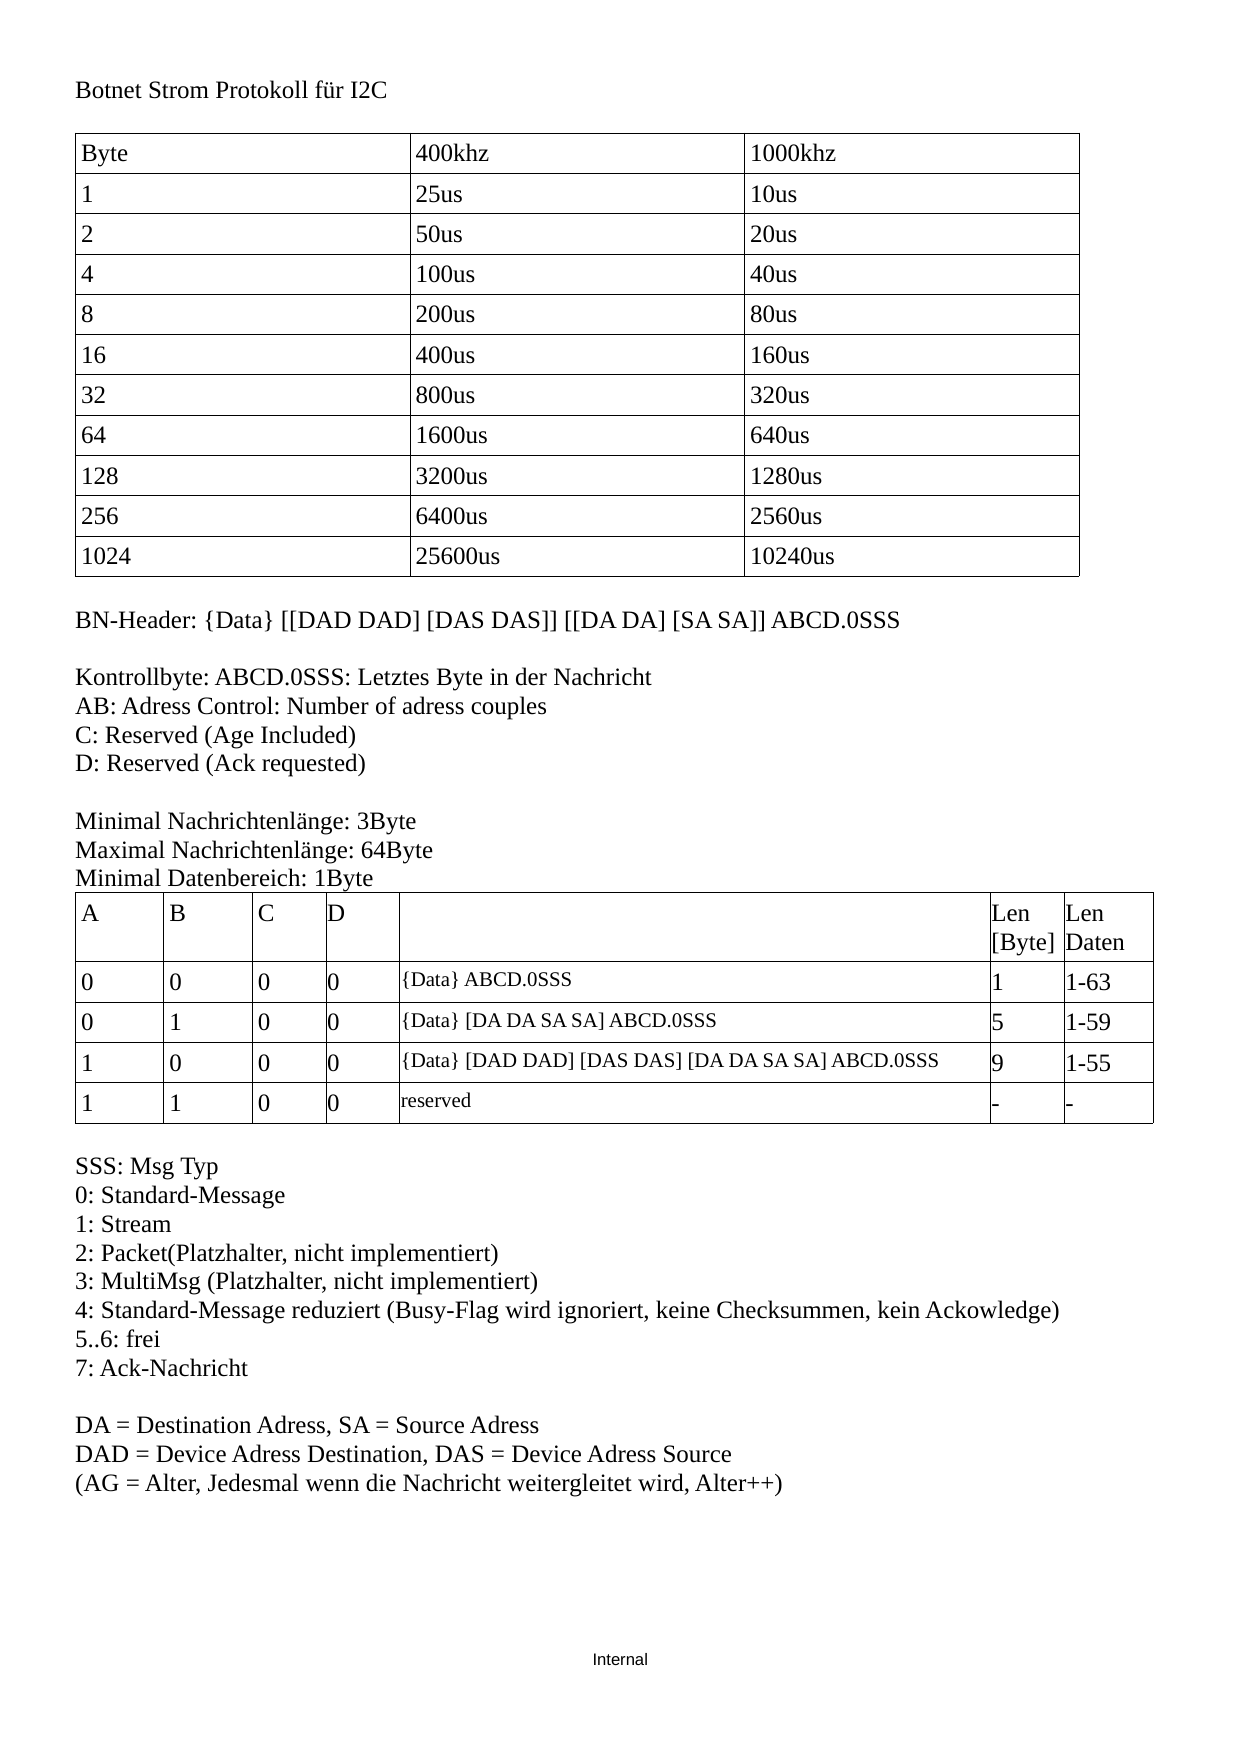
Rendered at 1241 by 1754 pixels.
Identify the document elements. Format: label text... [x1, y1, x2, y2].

table_cell 0 [164, 962, 252, 1002]
table_header C [253, 893, 326, 961]
table_cell 0 [164, 1043, 252, 1082]
table_cell 1600us [411, 416, 744, 455]
table_cell 1 [76, 1043, 163, 1082]
table_cell 25us [411, 174, 744, 213]
text DAD = Device Adress Destination, DAS = Device Adress Source [75, 1439, 1165, 1468]
table_cell 100us [411, 255, 744, 294]
table_cell - [991, 1083, 1064, 1123]
table_header 1000khz [745, 134, 1079, 173]
table_cell 128 [76, 456, 410, 495]
text 5..6: frei [75, 1324, 1165, 1353]
table_header [400, 893, 990, 961]
table_cell 1-55 [1065, 1043, 1153, 1082]
text BN-Header: {Data} [[DAD DAD] [DAS DAS]] [[DA DA] [SA SA]] ABCD.0SSS [75, 605, 1165, 633]
table_header Len [Byte] [991, 893, 1064, 961]
table_cell reserved [400, 1083, 990, 1123]
table_header Len Daten [1065, 893, 1153, 961]
table_cell 0 [253, 1043, 326, 1082]
text 3: MultiMsg (Platzhalter, nicht implementiert) [75, 1266, 1165, 1295]
table_cell 400us [411, 335, 744, 374]
table_cell {Data} [DA DA SA SA] ABCD.0SSS [400, 1003, 990, 1042]
table_cell 20us [745, 214, 1079, 253]
table_cell 10240us [745, 537, 1079, 576]
text DA = Destination Adress, SA = Source Adress [75, 1410, 1165, 1439]
table_cell - [1065, 1083, 1153, 1123]
text C: Reserved (Age Included) [75, 720, 1165, 748]
table_cell 2560us [745, 496, 1079, 536]
table_cell 1 [991, 962, 1064, 1002]
text D: Reserved (Ack requested) [75, 748, 1165, 777]
table_cell 1-63 [1065, 962, 1153, 1002]
text (AG = Alter, Jedesmal wenn die Nachricht weitergleitet wird, Alter++) [75, 1468, 1165, 1496]
table_cell {Data} ABCD.0SSS [400, 962, 990, 1002]
table_header D [327, 893, 399, 961]
table_cell 0 [327, 1003, 399, 1042]
table_cell 64 [76, 416, 410, 455]
table_cell 320us [745, 375, 1079, 415]
table_cell 1 [76, 174, 410, 213]
table_header A [76, 893, 163, 961]
table_cell 10us [745, 174, 1079, 213]
table_cell 8 [76, 295, 410, 334]
table_cell 2 [76, 214, 410, 253]
table_cell 1024 [76, 537, 410, 576]
text Botnet Strom Protokoll für I2C [75, 75, 1165, 104]
table_cell 1-59 [1065, 1003, 1153, 1042]
table_cell 0 [76, 962, 163, 1002]
table_header 400khz [411, 134, 744, 173]
text 0: Standard-Message [75, 1180, 1165, 1209]
table_cell 256 [76, 496, 410, 536]
table_cell 0 [253, 962, 326, 1002]
table_cell 0 [76, 1003, 163, 1042]
table_cell 16 [76, 335, 410, 374]
table_cell 5 [991, 1003, 1064, 1042]
table_cell 0 [327, 1083, 399, 1123]
table_cell 6400us [411, 496, 744, 536]
text Minimal Datenbereich: 1Byte [75, 863, 1165, 892]
table_cell 3200us [411, 456, 744, 495]
table_cell 80us [745, 295, 1079, 334]
table_cell 200us [411, 295, 744, 334]
table_cell 0 [327, 962, 399, 1002]
text Maximal Nachrichtenlänge: 64Byte [75, 835, 1165, 863]
table_cell 4 [76, 255, 410, 294]
text 2: Packet(Platzhalter, nicht implementiert) [75, 1238, 1165, 1266]
table_cell 25600us [411, 537, 744, 576]
text AB: Adress Control: Number of adress couples [75, 691, 1165, 720]
table_cell 1 [76, 1083, 163, 1123]
table_cell 40us [745, 255, 1079, 294]
table_header Byte [76, 134, 410, 173]
table_cell 50us [411, 214, 744, 253]
table_cell 800us [411, 375, 744, 415]
table_cell 32 [76, 375, 410, 415]
table_cell 640us [745, 416, 1079, 455]
text 1: Stream [75, 1209, 1165, 1238]
table_cell 1 [164, 1083, 252, 1123]
text Kontrollbyte: ABCD.0SSS: Letztes Byte in der Nachricht [75, 662, 1165, 691]
table_cell 1 [164, 1003, 252, 1042]
table_cell 160us [745, 335, 1079, 374]
table_header B [164, 893, 252, 961]
text 4: Standard-Message reduziert (Busy-Flag wird ignoriert, keine Checksummen, kein Ackowledge) [75, 1295, 1165, 1324]
table_cell {Data} [DAD DAD] [DAS DAS] [DA DA SA SA] ABCD.0SSS [400, 1043, 990, 1082]
table_cell 1280us [745, 456, 1079, 495]
table_cell 0 [253, 1003, 326, 1042]
text Minimal Nachrichtenlänge: 3Byte [75, 806, 1165, 835]
table_cell 9 [991, 1043, 1064, 1082]
text 7: Ack-Nachricht [75, 1353, 1165, 1381]
text SSS: Msg Typ [75, 1151, 1165, 1180]
table_cell 0 [327, 1043, 399, 1082]
table_cell 0 [253, 1083, 326, 1123]
